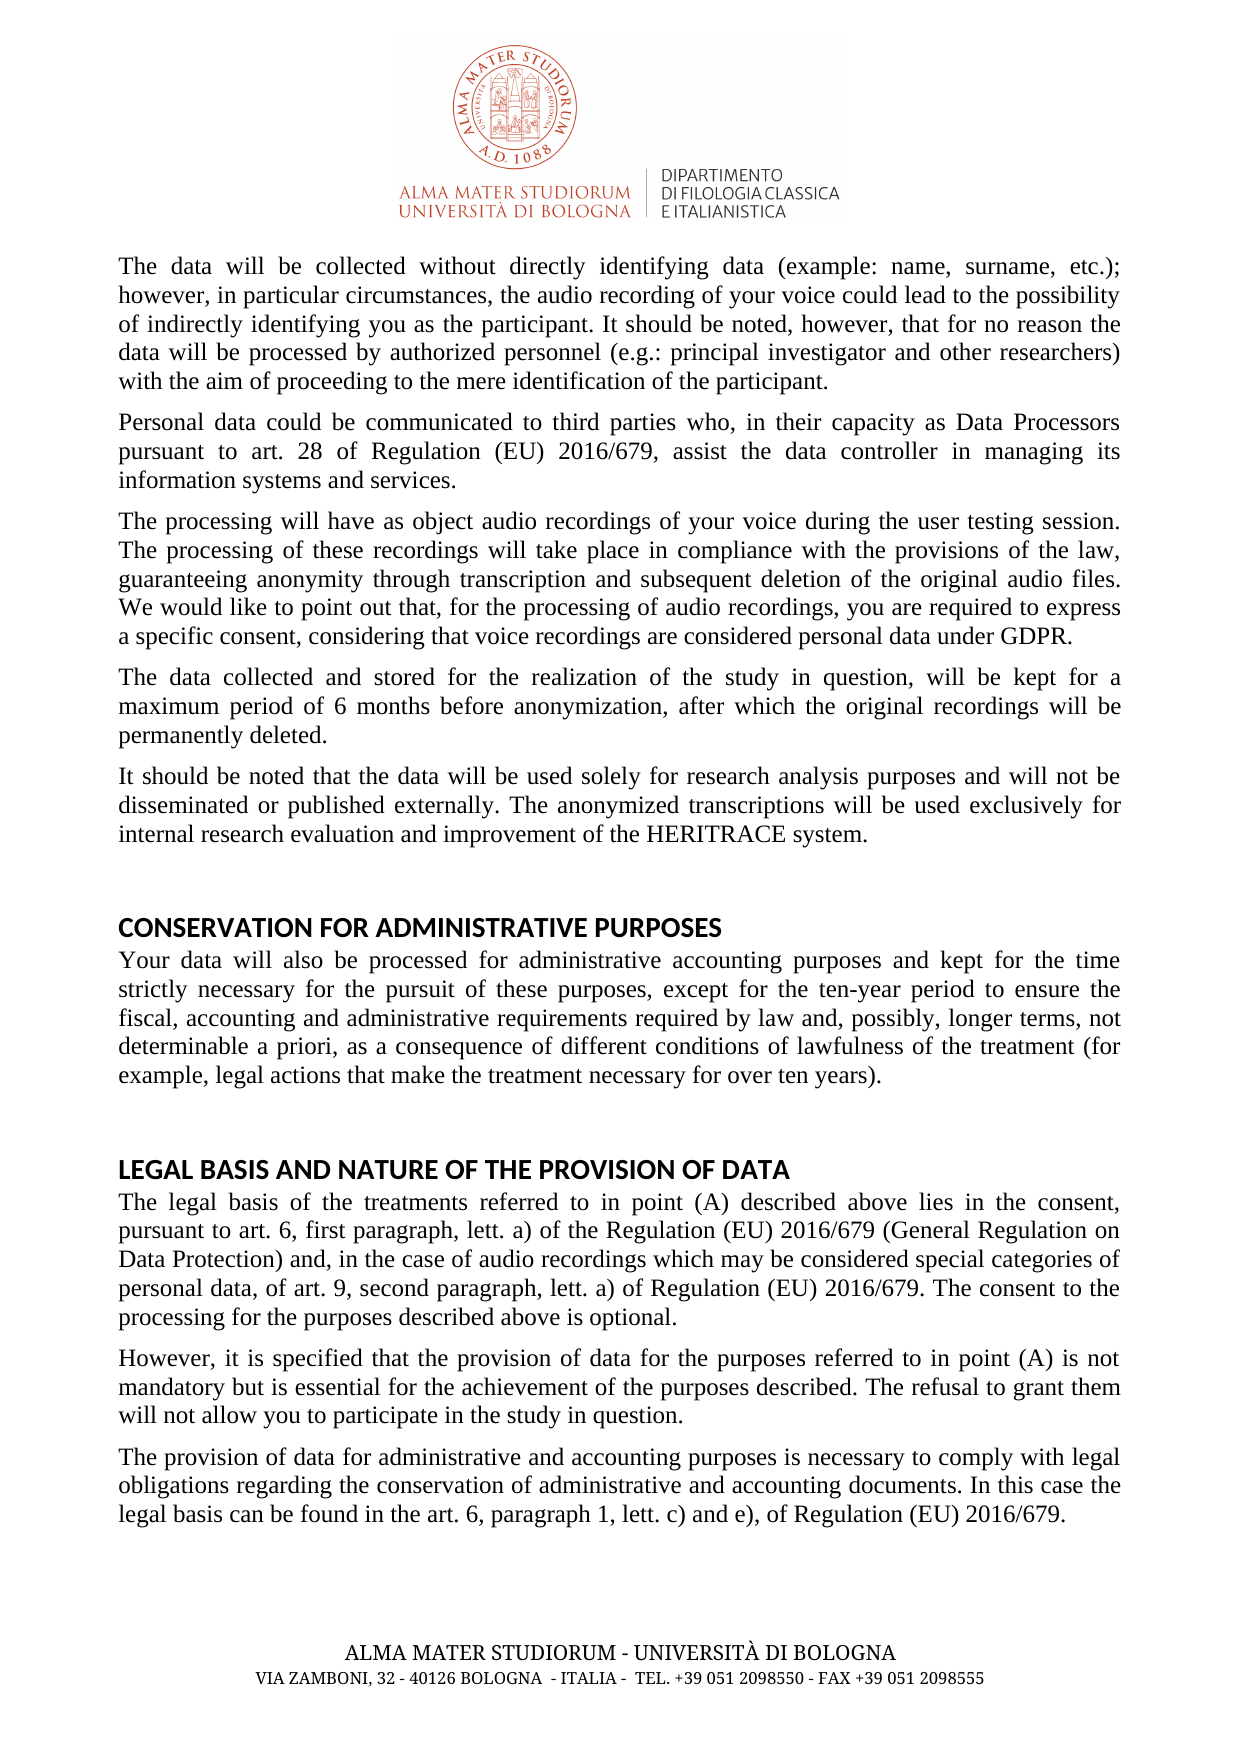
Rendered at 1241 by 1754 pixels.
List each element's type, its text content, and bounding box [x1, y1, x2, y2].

text The provision of data for administrative and accounting purposes is necessary to comply with legal obligations regarding the conservation of administrative and accounting documents. In this case the legal basis can be found in the art. 6, paragraph 1, lett. c) and e), of Regulation (EU) 2016/679. [118, 1442, 1122, 1528]
text However, it is specified that the provision of data for the purposes referred to in point (A) is not mandatory but is essential for the achievement of the purposes described. The refusal to grant them will not allow you to participate in the study in question. [118, 1343, 1122, 1429]
text It should be noted that the data will be used solely for research analysis purposes and will not be disseminated or published externally. The anonymized transcriptions will be used exclusively for internal research evaluation and improvement of the HERITRACE system. [118, 761, 1122, 847]
text The processing will have as object audio recordings of your voice during the user testing session. The processing of these recordings will take place in compliance with the provisions of the law, guaranteeing anonymity through transcription and subsequent deletion of the original audio files. We would like to point out that, for the processing of audio recordings, you are required to express a specific consent, considering that voice recordings are considered personal data under GDPR. [118, 506, 1122, 650]
text Your data will also be processed for administrative accounting purposes and kept for the time strictly necessary for the pursuit of these purposes, except for the ten-year period to ensure the fiscal, accounting and administrative requirements required by law and, possibly, longer terms, not determinable a priori, as a consequence of different conditions of lawfulness of the treatment (for example, legal actions that make the treatment necessary for over ten years). [118, 945, 1122, 1089]
subtitle CONSERVATION FOR ADMINISTRATIVE PURPOSES [118, 909, 1122, 945]
text The data collected and stored for the realization of the study in question, will be kept for a maximum period of 6 months before anonymization, after which the original recordings will be permanently deleted. [118, 662, 1122, 749]
text Personal data could be communicated to third parties who, in their capacity as Data Processors pursuant to art. 28 of Regulation (EU) 2016/679, assist the data controller in managing its information systems and services. [118, 407, 1122, 494]
text The legal basis of the treatments referred to in point (A) described above lies in the consent, pursuant to art. 6, first paragraph, lett. a) of the Regulation (EU) 2016/679 (General Regulation on Data Protection) and, in the case of audio recordings which may be considered special categories of personal data, of art. 9, second paragraph, lett. a) of Regulation (EU) 2016/679. The consent to the processing for the purposes described above is optional. [118, 1187, 1122, 1330]
text The data will be collected without directly identifying data (example: name, surname, etc.); however, in particular circumstances, the audio recording of your voice could lead to the possibility of indirectly identifying you as the participant. It should be noted, however, that for no reason the data will be processed by authorized personnel (e.g.: principal investigator and other researchers) with the aim of proceeding to the mere identification of the participant. [118, 251, 1122, 395]
subtitle LEGAL BASIS AND NATURE OF THE PROVISION OF DATA [118, 1151, 1122, 1187]
picture [394, 37, 846, 223]
